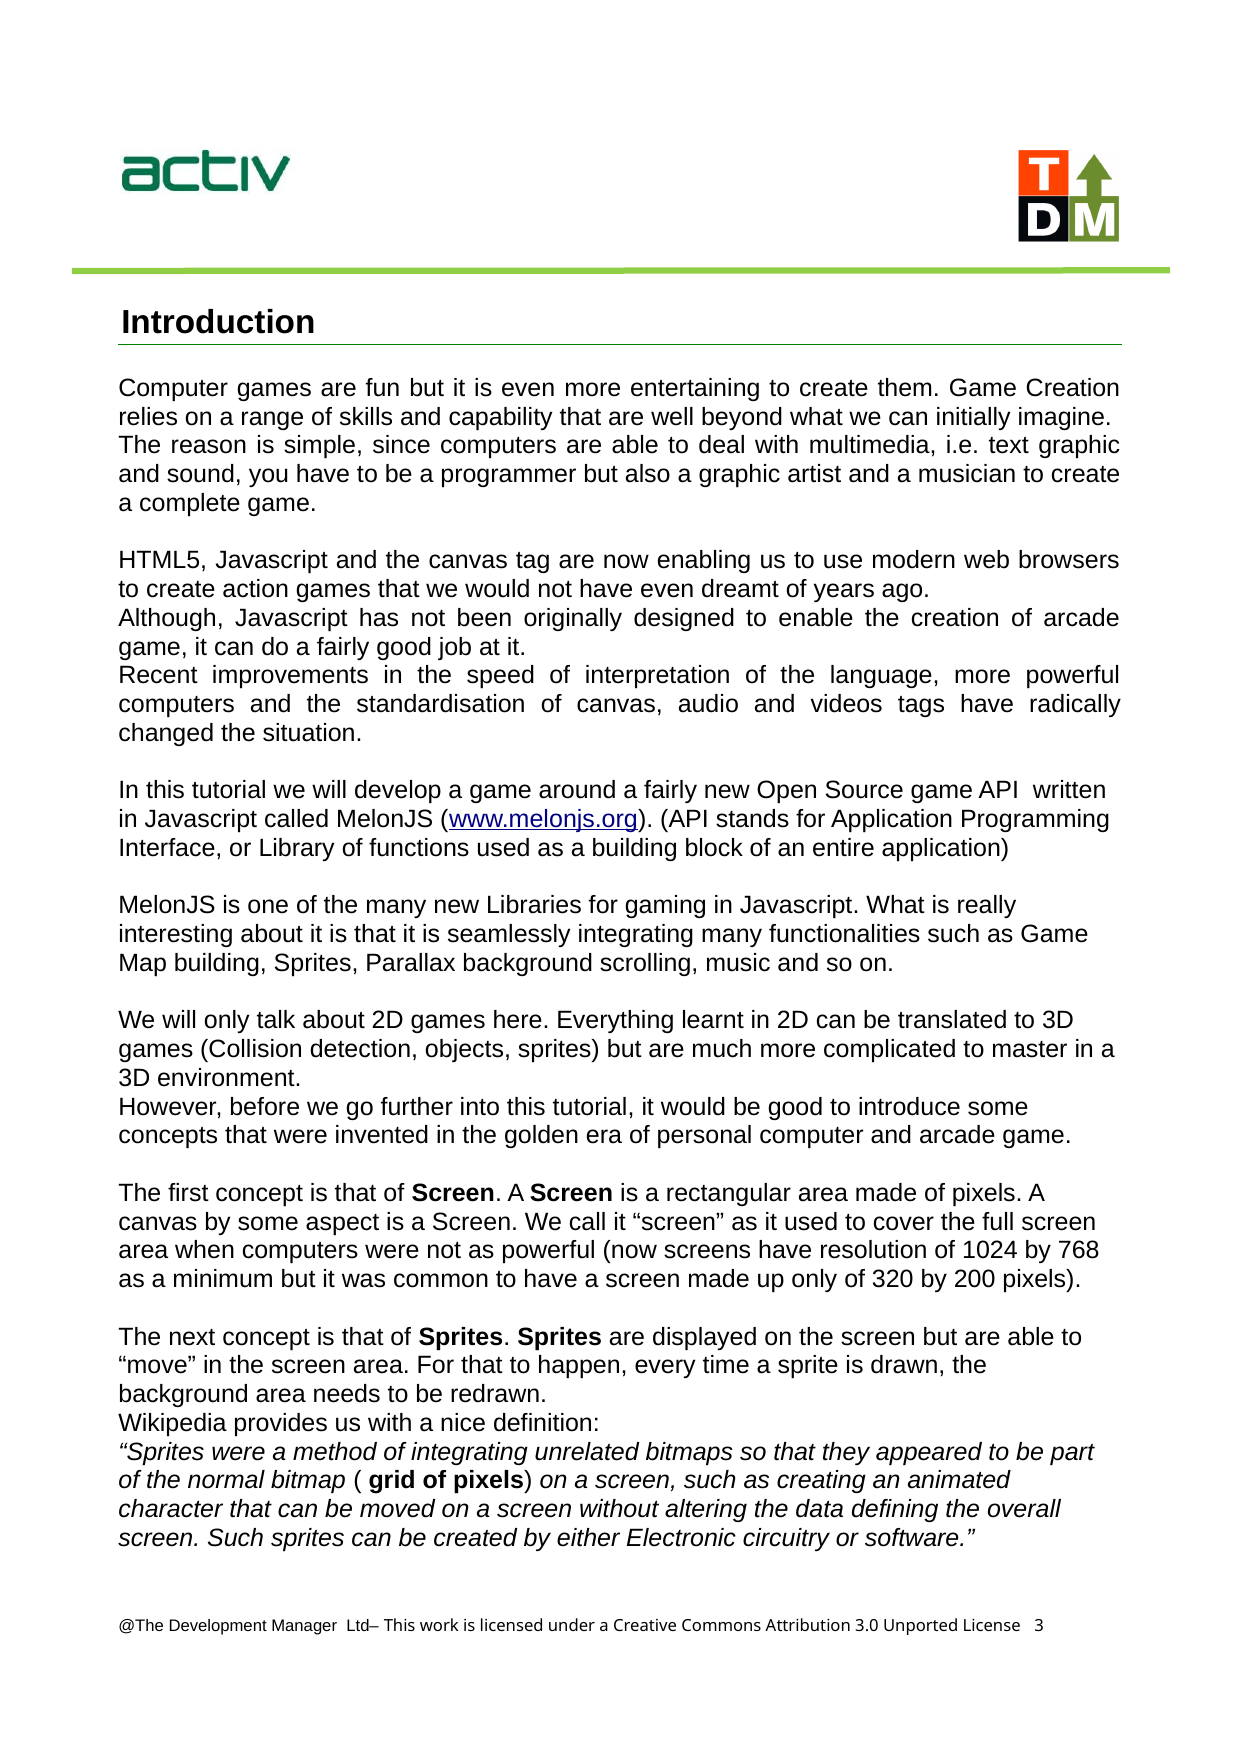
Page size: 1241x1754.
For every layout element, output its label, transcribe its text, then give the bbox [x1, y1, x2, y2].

text Although, Javascript has not been originally designed to enable the creation of arcade game, it can do a fairly good job at it. [118, 603, 1122, 660]
text HTML5, Javascript and the canvas tag are now enabling us to use modern web browsers to create action games that we would not have even dreamt of years ago. [118, 545, 1122, 603]
text “Sprites were a method of integrating unrelated bitmaps so that they appeared to be part of the normal bitmap ( grid of pixels) on a screen, such as creating an animated character that can be moved on a screen without altering the data defining the overall screen. Such sprites can be created by either Electronic circuitry or software.” [118, 1436, 1122, 1551]
text However, before we go further into this tutorial, it would be good to introduce some concepts that were invented in the golden era of personal computer and arcade game. [118, 1091, 1122, 1149]
text The reason is simple, since computers are able to deal with multimedia, i.e. text graphic and sound, you have to be a programmer but also a graphic artist and a musician to create a complete game. [118, 430, 1122, 516]
text In this tutorial we will develop a game around a fairly new Open Source game API written in Javascript called MelonJS (www.melonjs.org). (API stands for Application Programming Interface, or Library of functions used as a building block of an entire application) [118, 775, 1122, 861]
text Recent improvements in the speed of interpretation of the language, more powerful computers and the standardisation of canvas, audio and videos tags have radically changed the situation. [118, 660, 1122, 746]
text Computer games are fun but it is even more entertaining to create them. Game Creation relies on a range of skills and capability that are well beyond what we can initially imagine. [118, 373, 1122, 430]
text The first concept is that of Screen. A Screen is a rectangular area made of pixels. A canvas by some aspect is a Screen. We call it “screen” as it used to cover the full screen area when computers were not as powerful (now screens have resolution of 1024 by 768 as a minimum but it was common to have a screen made up only of 320 by 200 pixels). [118, 1178, 1122, 1293]
text The next concept is that of Sprites. Sprites are displayed on the screen but are able to “move” in the screen area. For that to happen, every time a sprite is drawn, the background area needs to be redrawn. [118, 1321, 1122, 1408]
picture [119, 148, 397, 196]
text MelonJS is one of the many new Libraries for gaming in Javascript. What is really interesting about it is that it is seamlessly integrating many functionalities such as Game Map building, Sprites, Parallax background scrolling, music and so on. [118, 890, 1122, 976]
subtitle Introduction [118, 299, 1122, 344]
picture [1016, 148, 1121, 242]
text Wikipedia provides us with a nice definition: [118, 1408, 1122, 1436]
text We will only talk about 2D games here. Everything learnt in 2D can be translated to 3D games (Collision detection, objects, sprites) but are much more complicated to master in a 3D environment. [118, 1005, 1122, 1091]
